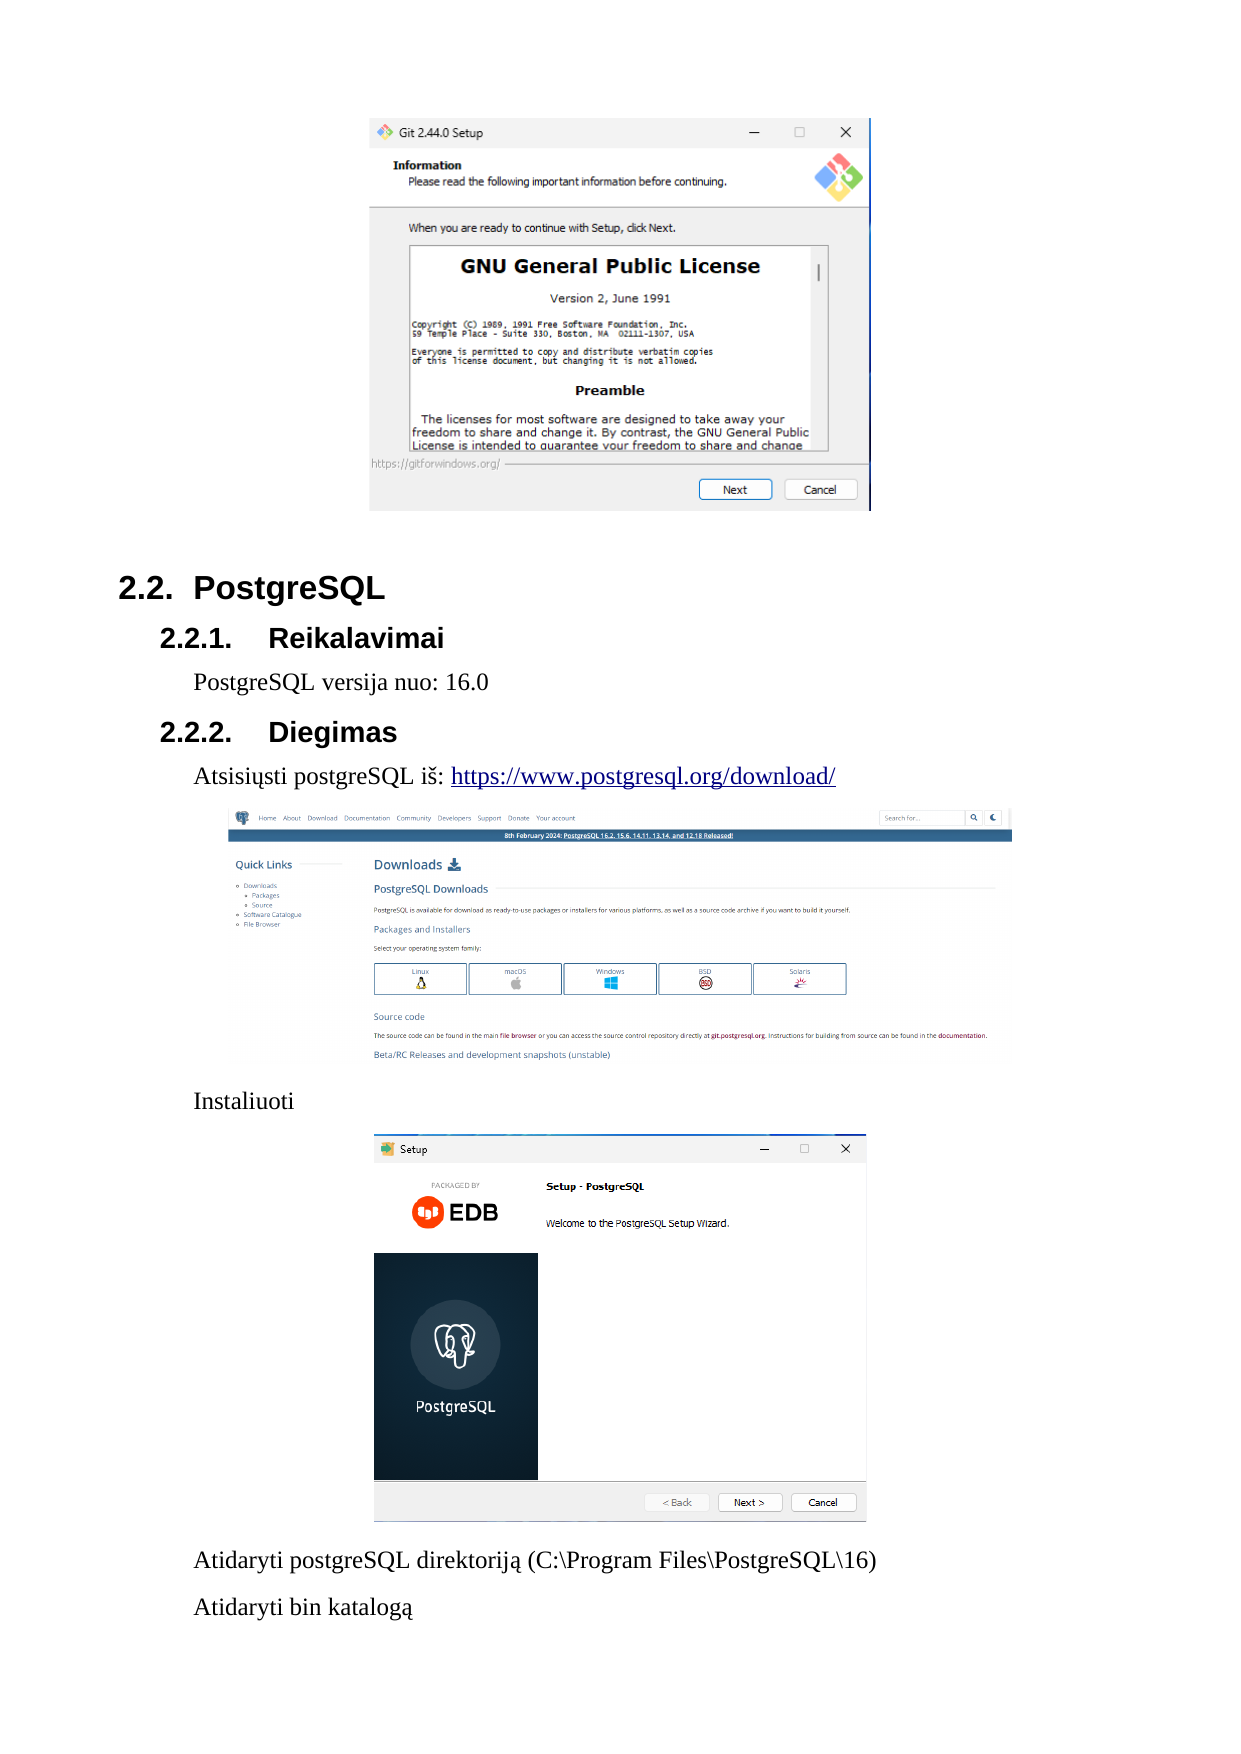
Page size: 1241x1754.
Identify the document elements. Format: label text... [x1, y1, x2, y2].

list Instaliuoti [156, 809, 1122, 1115]
subtitle PostgreSQL [118, 568, 1122, 607]
subtitle Diegimas [118, 715, 1122, 748]
list Atsisiųsti postgreSQL iš: https://www.postgresql.org/download/ [156, 761, 1122, 790]
list Atidaryti bin katalogą [156, 1592, 1122, 1621]
list Atidaryti postgreSQL direktoriją (C:\Program Files\PostgreSQL\16) [156, 1134, 1122, 1573]
picture [228, 808, 1012, 1064]
subtitle Reikalavimai [118, 621, 1122, 655]
list PostgreSQL versija nuo: 16.0 [156, 667, 1122, 696]
picture [369, 118, 871, 511]
picture [374, 1134, 867, 1522]
